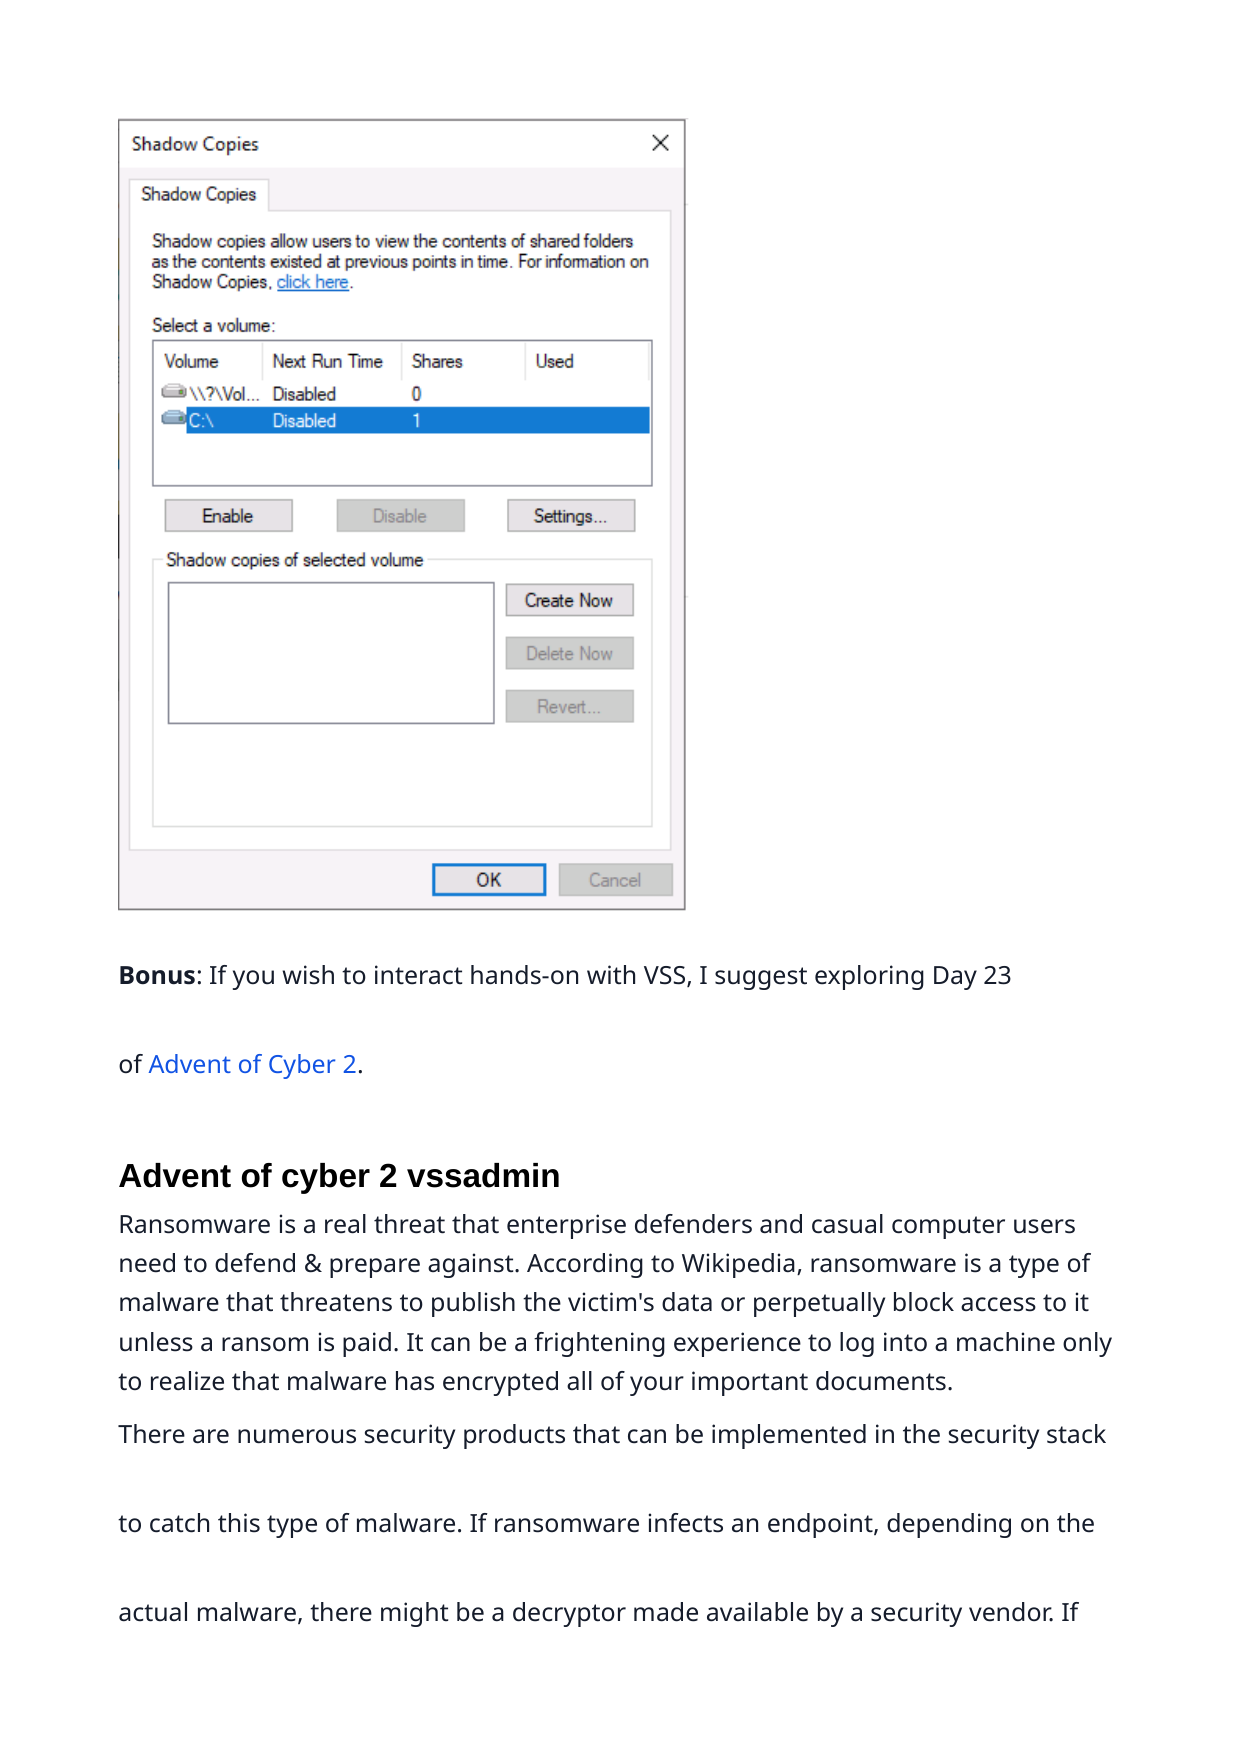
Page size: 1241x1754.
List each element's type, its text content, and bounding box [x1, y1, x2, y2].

text Ransomware is a real threat that enterprise defenders and casual computer users need to defend & prepare against. According to Wikipedia, ransomware is a type of malware that threatens to publish the victim's data or perpetually block access to it unless a ransom is paid. It can be a frightening experience to log into a machine only to realize that malware has encrypted all of your important documents. [118, 1207, 1122, 1397]
text There are numerous security products that can be implemented in the security stack to catch this type of malware. If ransomware infects an endpoint, depending on the actual malware, there might be a decryptor made available by a security vendor. If [118, 1417, 1122, 1628]
subtitle Advent of cyber 2 vssadmin [118, 1156, 1122, 1194]
text Bonus: If you wish to interact hands-on with VSS, I suggest exploring Day 23 of Advent of Cyber 2. [118, 958, 1122, 1080]
picture [118, 118, 689, 912]
